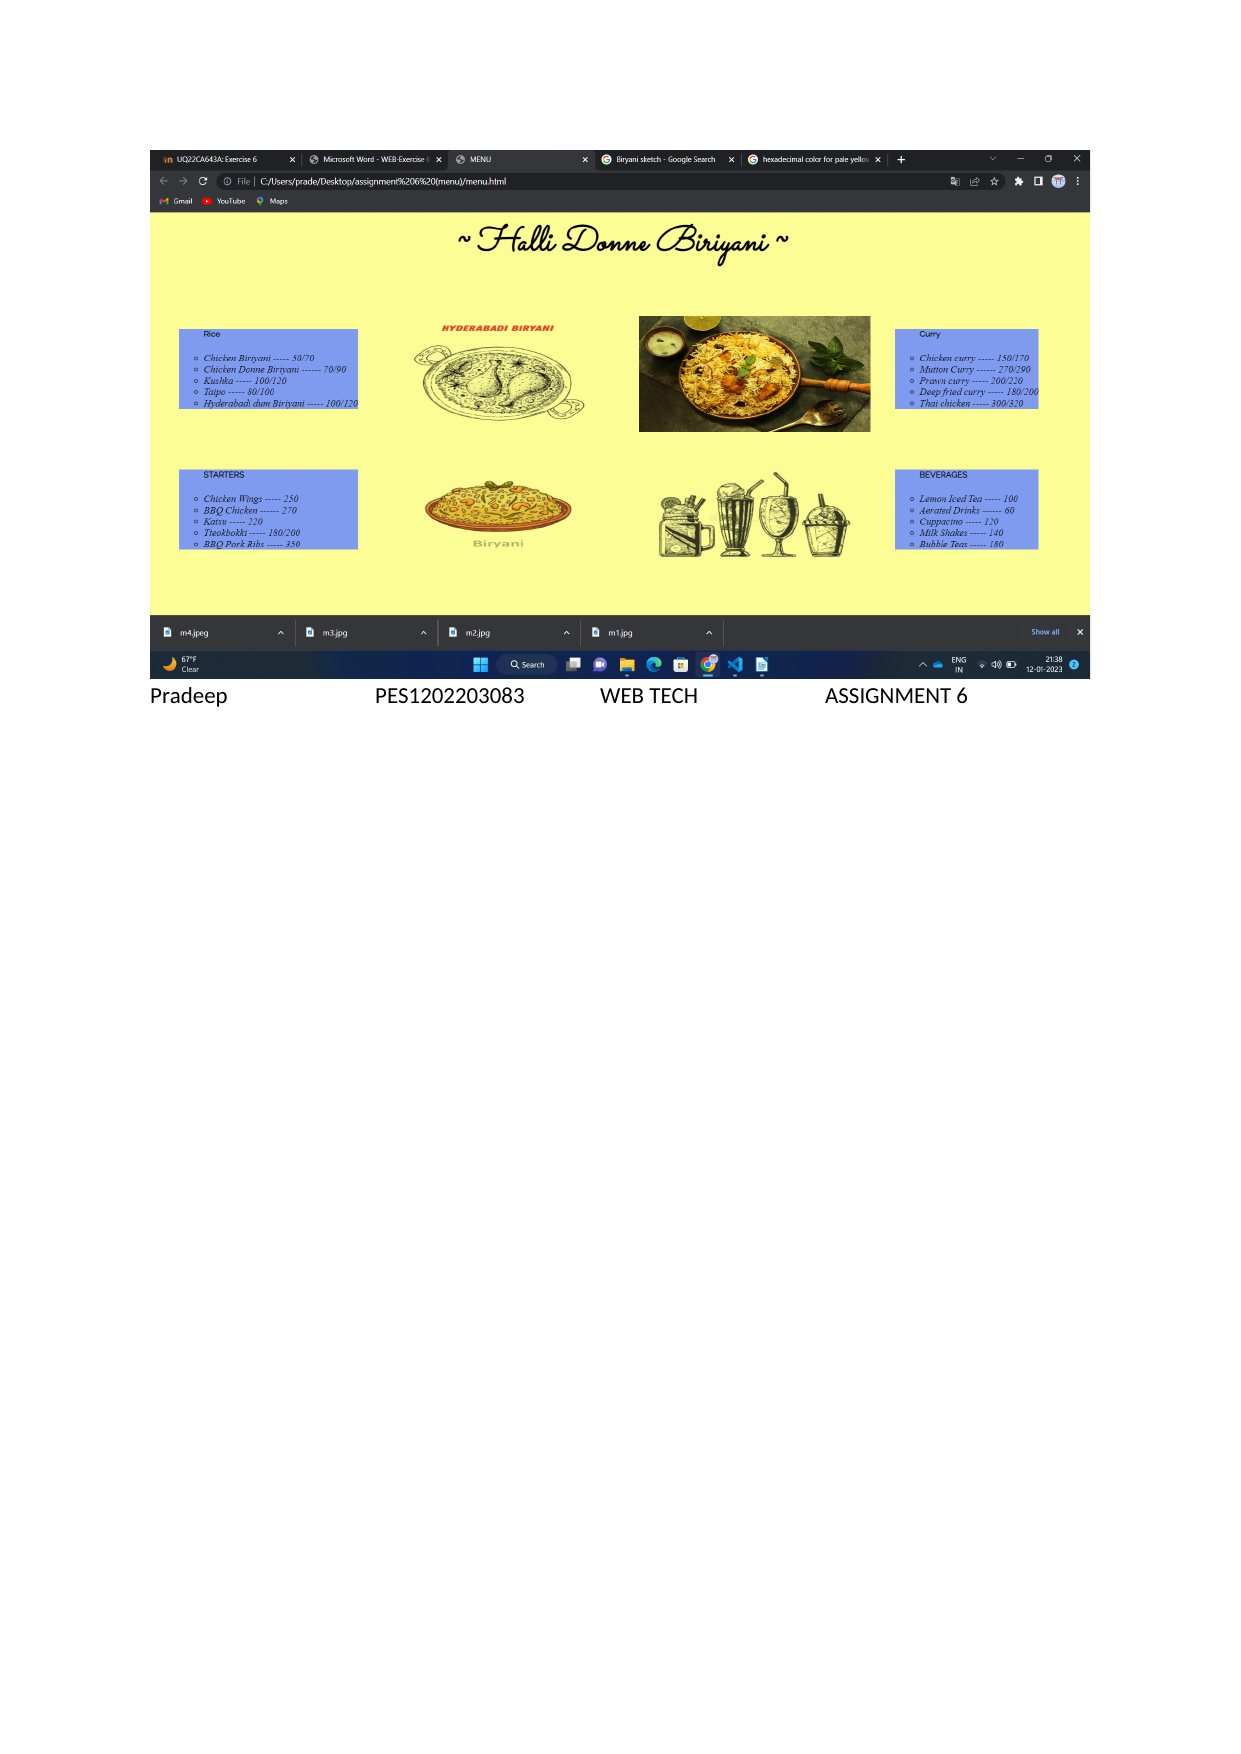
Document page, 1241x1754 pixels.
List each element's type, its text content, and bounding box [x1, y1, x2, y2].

picture [150, 150, 1091, 679]
text Pradeep PES1202203083 WEB TECH ASSIGNMENT 6 [150, 679, 1090, 709]
